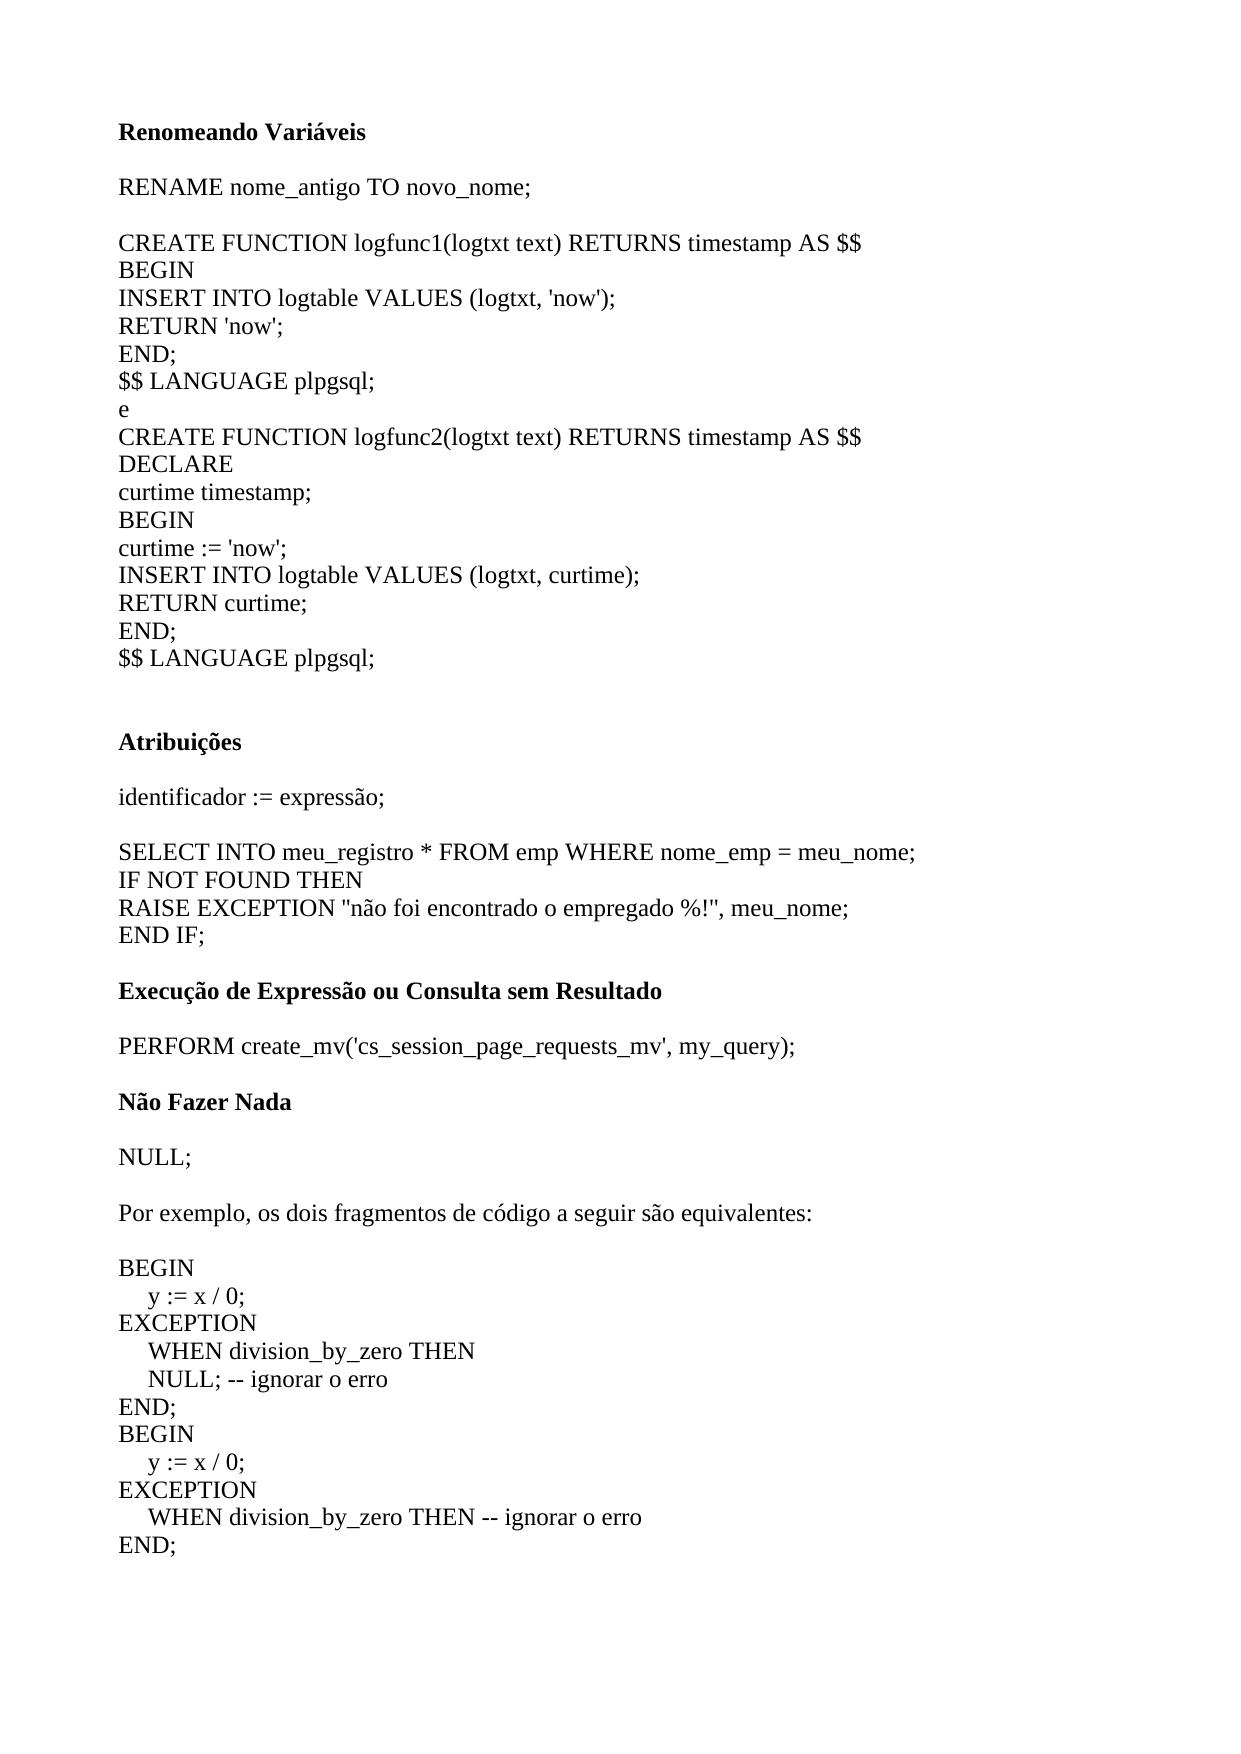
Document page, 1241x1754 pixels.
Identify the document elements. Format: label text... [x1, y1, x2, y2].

text identificador := expressão; [118, 783, 1122, 811]
text Renomeando Variáveis [118, 118, 1122, 146]
text WHEN division_by_zero THEN -- ignorar o erro [118, 1503, 1122, 1531]
text END IF; [118, 922, 1122, 949]
text CREATE FUNCTION logfunc2(logtxt text) RETURNS timestamp AS $$ [118, 423, 1122, 451]
text BEGIN [118, 1254, 1122, 1282]
text IF NOT FOUND THEN [118, 866, 1122, 894]
text $$ LANGUAGE plpgsql; [118, 644, 1122, 672]
text Por exemplo, os dois fragmentos de código a seguir são equivalentes: [118, 1199, 1122, 1226]
text RENAME nome_antigo TO novo_nome; [118, 173, 1122, 201]
text END; [118, 617, 1122, 644]
text BEGIN [118, 257, 1122, 284]
text END; [118, 1393, 1122, 1420]
text RETURN curtime; [118, 589, 1122, 617]
text NULL; -- ignorar o erro [118, 1365, 1122, 1393]
text $$ LANGUAGE plpgsql; [118, 367, 1122, 395]
text SELECT INTO meu_registro * FROM emp WHERE nome_emp = meu_nome; [118, 838, 1122, 866]
text curtime timestamp; [118, 478, 1122, 506]
text WHEN division_by_zero THEN [118, 1337, 1122, 1365]
text CREATE FUNCTION logfunc1(logtxt text) RETURNS timestamp AS $$ [118, 229, 1122, 257]
text EXCEPTION [118, 1309, 1122, 1337]
text EXCEPTION [118, 1476, 1122, 1503]
text PERFORM create_mv('cs_session_page_requests_mv', my_query); [118, 1032, 1122, 1060]
text Execução de Expressão ou Consulta sem Resultado [118, 977, 1122, 1005]
text END; [118, 1531, 1122, 1559]
text BEGIN [118, 506, 1122, 534]
text INSERT INTO logtable VALUES (logtxt, curtime); [118, 561, 1122, 589]
text END; [118, 340, 1122, 367]
text DECLARE [118, 451, 1122, 478]
text RAISE EXCEPTION ''não foi encontrado o empregado %!'', meu_nome; [118, 894, 1122, 922]
text INSERT INTO logtable VALUES (logtxt, 'now'); [118, 284, 1122, 312]
text curtime := 'now'; [118, 534, 1122, 561]
text y := x / 0; [118, 1448, 1122, 1476]
text e [118, 395, 1122, 423]
text NULL; [118, 1143, 1122, 1171]
text Não Fazer Nada [118, 1088, 1122, 1116]
text y := x / 0; [118, 1282, 1122, 1309]
text BEGIN [118, 1420, 1122, 1448]
text RETURN 'now'; [118, 312, 1122, 340]
text Atribuições [118, 728, 1122, 755]
